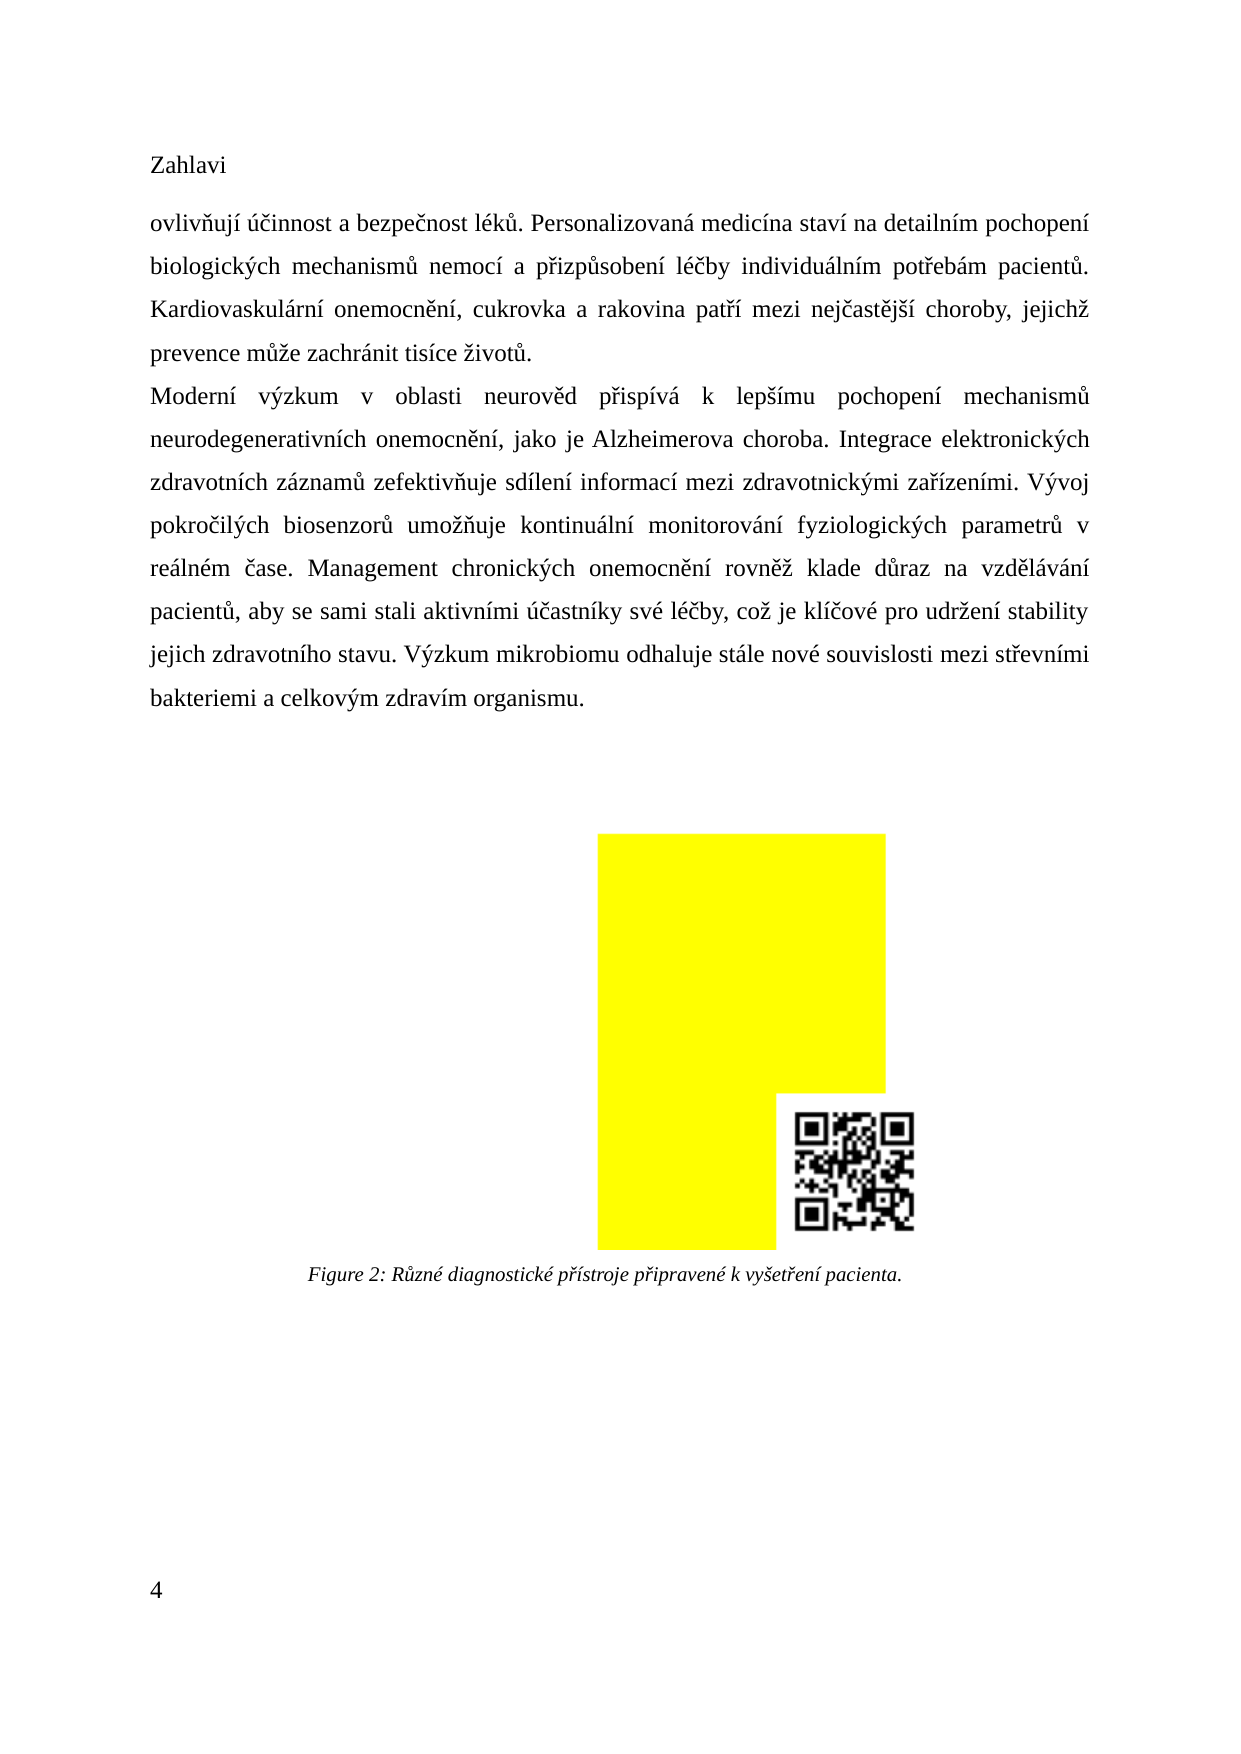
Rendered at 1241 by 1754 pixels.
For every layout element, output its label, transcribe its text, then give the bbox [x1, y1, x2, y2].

picture [307, 781, 933, 1250]
text Figure 2: Různé diagnostické přístroje připravené k vyšetření pacienta. [308, 1250, 933, 1286]
text ovlivňují účinnost a bezpečnost léků. Personalizovaná medicína staví na detailním pochopení biologických mechanismů nemocí a přizpůsobení léčby individuálním potřebám pacientů. Kardiovaskulární onemocnění, cukrovka a rakovina patří mezi nejčastější choroby, jejichž prevence může zachránit tisíce životů. [150, 208, 1090, 366]
text Moderní výzkum v oblasti neurověd přispívá k lepšímu pochopení mechanismů neurodegenerativních onemocnění, jako je Alzheimerova choroba. Integrace elektronických zdravotních záznamů zefektivňuje sdílení informací mezi zdravotnickými zařízeními. Vývoj pokročilých biosenzorů umožňuje kontinuální monitorování fyziologických parametrů v reálném čase. Management chronických onemocnění rovněž klade důraz na vzdělávání pacientů, aby se sami stali aktivními účastníky své léčby, což je klíčové pro udržení stability jejich zdravotního stavu. Výzkum mikrobiomu odhaluje stále nové souvislosti mezi střevními bakteriemi a celkovým zdravím organismu. [150, 381, 1090, 711]
